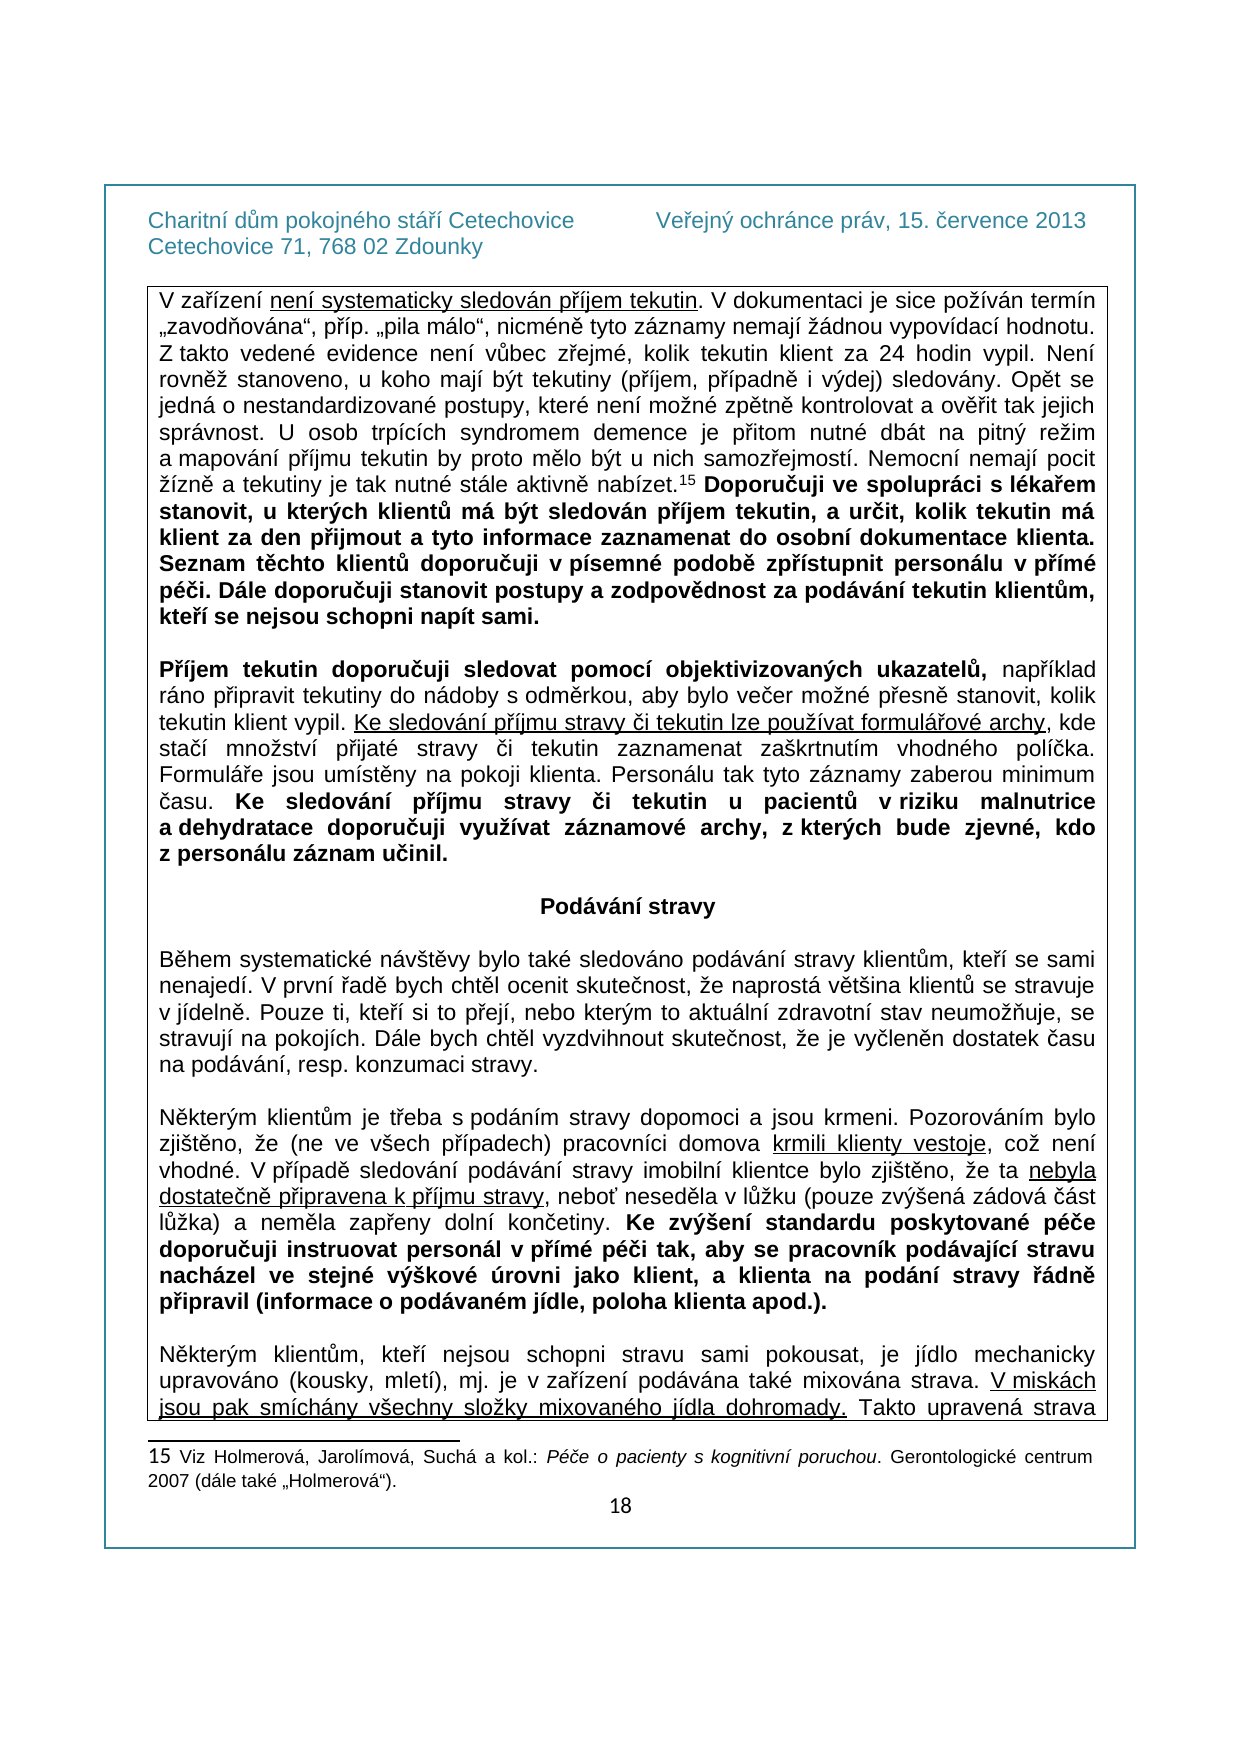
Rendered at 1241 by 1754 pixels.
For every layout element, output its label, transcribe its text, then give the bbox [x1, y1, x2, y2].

table_cell Ošetřovatelská péče Na základě svých zjištění musím konstatovat, že všeobecné sestry v zařízení nepracují standardním ošetřovatelským procesem, což je pracovní metoda, která má za cíl prevenci, odstranění nebo zmírnění problémů v oblasti potřeb nemocného, a která je pro činnost sestry bez odborného dohledu předpokládána právními předpisy. Ošetřovatelský proces v sobě zahrnuje zhodnocení stavu individuálních potřeb pacienta/klienta nebo skupiny osob, stanovení ošetřovatelských problémů, plánování a realizace ošetřovatelské péče, vyhodnocování účinnosti ošetřovatelské péče a zaznamenávání do zdravotnické dokumentace.,, Pokud v domově není ošetřovatelská péče poskytována dle zásad stanovených pro ošetřovatelský proces, je postupováno nejen v rozporu s právními předpisy, ale takový systém práce představuje riziko špatného zacházení (v citlivých oblastech, jako je neklid, malnutrice, bolest, pády) a hrozbu poškození zdraví klienta – uživatele sociální služby. Doporučuji tedy, aby v zařízení byla ošetřovatelská péče poskytována dle všech pravidel a zásad ošetřovatelského procesu. Dále bylo zjištěno, že vedení zdravotních sester neumí formulovat zadání pro různé aspekty ošetřovatelské péče (sledování příjmu potravy, vážení) a že požadavky na specifickou péči či signály pro ošetřovatelskou péči, které vysílají pracovníci v přímé péči, nejsou dostatečně reflektovány a pracovníkům v přímé péči není poskytována zpětná vazba. Zdravotní sestry rovněž nedostatečně využívají potencionálu pracovníků v přímé péči a nedokážou je vést v rámci ošetřovatelských aspektů jejich práce, kterých je vzhledem ke klientele zařízení skutečně mnoho. Dokumentace Pokud zařízení nepostupuje dle standardního ošetřovatelského procesu, nutně ani ošetřovatelská dokumentace neobsahuje stěžejní záznamy. Ošetřovatelskou dokumentaci tak v zařízení představuje pouze tiskopis základní ošetřovatelské anamnézy a tiskopis „sesterský záznam“, kde jsou zaznamenávány kódy výkonů poskytnuté ošetřovatelské péče pro účely výkazu zdravotní pojišťovně. Další dílčí údaje jsou zaznamenávány do dokumentace lékaře (např. glykémie), která je zdravotním sestrám k dispozici. Jakékoliv jiné informace o zdravotním stavu klienta jsou zaznamenávány pouze v Knize hlášení sester, případně v Knize hlášení pracovníků v přímé péči. Uvedený stav tak neodpovídá nejen právním předpisům, ale ani standardům pro vedení ošetřovatelské dokumentace, neboť informace o zdravotním stavu klienta musí být vedeny v individuální dokumentaci, resp. v samostatné ošetřovatelské dokumentaci, a musí splňovat kritérium konkrétnosti, kontinuity a vyhodnotitelnosti. Doporučuji, aby zařízení vedlo ke každému klientovi, který je příjemcem ošetřovatelské péče, samostatně ošetřovatelskou dokumentaci, jež bude obsahovat ošetřovatelskou anamnézu klienta, ošetřovatelský plán a průběžné záznamy o vývoji zdravotního stavu klienta dle obecně platných standardů pro ošetřovatelskou péči. Určitý přesah do ošetřovatelské dokumentace mají též záznamy v Knize hlášení personálu v přímé péči (např. „odmítala pití, zvracela“ – záznamy ze dne 13. 4. 2013), v přehledu denních a aktivizačních činností (např. „nejedla“, „málo jí“, – záznamy z měsíce dubna 2013 u paní A. K. a v záznamech úkonů péče („krmení, dohled nad pitným režimem“). Tyto záznamy však nemají žádnou vypovídací hodnotu, nejsou objektivizované, a mohou sloužit pouze jako informační podklad pracovníků v přímé péči pro následné upozornění zdravotnických pracovníků. Odraz v systematické ošetřovatelské péči a dokumentaci však dohledat nelze (viz např. téma malnutrice). Správně vedené a průkazné záznamy, jako základní předpoklad poskytování kvalitní péče, mohou v případném sporu pomoci prokázat, zda zařízení poskytovalo klientovi řádnou péči. Mohou také složit jako nástroj kontroly ze strany vedení ohledně poskytování péče klientům. Aby byl personál chráněn pro případ nežádoucích událostí, a rovněž aby se eliminovalo riziko chyb, je nutné stanovit standardizované (tj. ne pouze nahodilé a intuitivní) postupy pro zaznamenávání ošetřovatelské péče (např. dekubity, malnutrice) a průběhu poskytování sociální služby vůbec (pobyt na vzduchu, podávání stravy, hygiena apod.). O jednotlivých tématech pojednávám dále. Rovněž je třeba mít na paměti, že informace o zdravotním stavu klientů jsou dle zákona o ochraně osobních údajů citlivými údaji a veškeré materiály, kde se informace o zdravotním stavu klientů nachází, je nezbytné řádně zabezpečit. Je nutno tak přijmout taková opatření, která zabrání neoprávněnému nebo nahodilému přístupu k osobním údajům, jejich změně, zničení či ztrátě (viz § 13 cit. zákona). Tato opatření je třeba přijmout jak ve vztahu k aktuálně používané zdravotnické dokumentaci, tak ve vztahu ke starším záznamům o zdravotním stavu klienta. V době návštěvy zařízení byly již popsané knihy hlášení uloženy v nezamykatelné zásuvce v sesterně, a byly tak de facto neomezeně přístupné, neboť vstup do sesterny měl v době návštěvy veškerý personál v přímé péči. Doporučuji proto stanovit režim nakládání s materiály obsahujícími citlivé a obecně osobní údaje klientů a zajistit jejich řádné zabezpečení v souladu se zákonem o ochraně osobních údajů. Předcházející i následná zjištění svědčí o absenci jednotných postupů (intuitivním a nekoncepčním jednání), které jsou předpokladem k poskytování kvalitní ošetřovatelské péče. Na základě výše uvedeného je tedy nutné zcela revidovat systém práce všeobecných sester v zařízení. Již při nástupu klienta do zařízení provést zhodnocení bio-psycho-sociální potřeb a potencionálních problémů a využít je nejen, řekněme, na úseku sociálním, jako se tomu děje nyní, ale i zdravotním. Zhodnocení bude východiskem pro stanovení ošetřovatelské diagnózy a vytvoření plánu ošetřovatelské péče u těch klientů, kde je to vzhledem k jejich zdravotnímu stavu potřeba. A dále pokračovat způsobem ošetřovatelského procesu. Klientela zařízení je natolik ošetřovatelsky náročná, že standardní součástí nastavování individuální ošetřovatelské péče a preventivních opatření bude i počáteční a v indikovaných případech i průběžné testování, např. prostřednictvím běžných hodnotících škál (v zařízeních tohoto typu se standardně používá např. Barthel index – test základních všedních činností, MMSE – test kognitivních funkcí, MNA – malý výživový test, škála MOBID 2 – škála bolesti, test mobility apod.). Prevence malnutrice Někteří klienti domova jsou trvale upoutáni na lůžko, mají omezené komunikační schopnosti, či jsou jinak zcela odkázání na péči personálu zařízení. Ta musí zahrnovat i zajištění základní výživy těchto klientů. Proto se během systematických návštěv zařízení tohoto typu zaměřuji na to, zda si je zařízení vědomo rizik spojených s malnutricí a zda má nastavený systém prevence tak, aby se vzniku malnutrice zabránilo. Přestože klientela zařízení vzhledem ke svému zdravotnímu stavu a komunikačním schopnostem patří k rizikové z hlediska možnosti vzniku malnutrice, není systematicky řešena prevence. Při příjmu nových klientů není prováděn nutriční screening, není zjišťována výška, není vyhodnocován body mass index (BMI). Nejsou vyhodnocována rizika malnutrice, která ve svém důsledku ovlivňují další sféry života klienta, potažmo oblasti péče o klienta (z důvodu úbytku bílkovin je klient ohrožen dekubity, úbytkem svalové hmoty je klient náchylnější k infekcím apod.). V průběhu poskytování služby jsou klienti dle informací zaměstnanců zařízení váženi každý měsíc. Nicméně v měsíci březnu a dubnu 2013 nebylo dle dokumentace zváženo 11 klientů. U osmi klientů nebyl uveden žádný údaj o váze počínaje listopadem 2012. Z klientů, u kterých nebyla zjišťována váha, měli např. paní G. a pan O. v polovině měsíce dubna průjmy, což s ohledem na jejich stav značí závažné riziko ohrožení zdravotního stavu a sledování jejich hmotnosti by mělo být samozřejmostí. U paní J. lze ze záznamů vysledovat váhový úbytek od měsíce února do dubna 2013 pět kilogramů. Žádná zvláštní opatření stran prevence malnutrice však přijata nebyla. U klientů, kteří nejsou schopni postavit se na váhu, není případný úbytek váhy sledován ani pomocí alternativních ukazatelů (např. měření obvodu paže). Lze tak uzavřít, že v zařízení se váhové úbytky klientů systematicky neřeší a s ohledem na výše uvedené bylo objektivizováno riziko malnutrice. Doporučuji důsledně sledovat váhu klientů a systematicky hodnotit případné váhové úbytky. Případný váhový úbytek klientů doporučuji konzultovat s lékařem a stanovit navazující postup. V zařízení není dostatečně kvalitně sledován příjem stravy, resp. není systematicky sledováno a evidováno, jakou část porce klienti snědí. Dílčí, avšak nedostatečné informace, lze nalézt v Knize hlášení personálu v přímé péči (např. „odmítala pití, zvracela“ – záznamy ze dne 13. dubna 2013), v přehledu denních a aktivizačních činností (např. „nejedla“, „málo jí“ – záznamy z měsíce dubna 2013 u paní A. K.), či v záznamech úkonů péče (kolonky pro zaznamenání – krmení, dohled nad pitným režimem). Nejde však o výsledek systematického standardizovaného sledování, ale o intuici a všímavost zaměstnanců domova. Zařízení nemá definovány postupy stran prevence malnutrice, a není tak stanoveno, u koho se záznamy o příjmu potravy mají vést a u koho ne, ani jakou mají mít podobu. Záznamy o příjmu potravy konkrétního klienta navíc nejsou soustřeďovány přehledně na jednom místě. Doporučuji stanovit, u koho má být příjem stravy preventivně sledován, a tento zaznamenávat pomocí objektivizovaných záznamů, ze kterých bude zjevné, zda klient snědl celou porci, polovinu, čtvrtinu. Tyto záznamy doporučuji pravidelně vyhodnocovat a ve spolupráci s lékařem stanovit navazující postup pro případ, že klient opakovaně nedojí. Strava, krom oběda, který se do zařízení dováží, je připravována v zařízení. Není propočítána energetická a biologická hodnota potravy a klient tak nedostává stravu na základě svých potřeb. Neodměřují se dávky příkrmů diabetikům a může tak docházet ke kolísání hladiny krevního cukru, což vede k poškození zdraví klienta (oční cévy, uzavírání vlásečnic na dolních končetinách apod.). U klientů trpících Alzheimerovou demencí není počítáno s vyšším energetickým výdejem, čemuž by měl odpovídat i příjem. Rovněž je třeba u této cílové skupiny do jídelníčku zařadit pokrmy s vyšším obsahem vitamínu B a vitamínu D, případně je nahradit doplňkovou výživou. Na trhu jsou k dispozici rovněž další přípravky spojené s podáváním stravy, které řeší problémy s polykáním, příjmem potravy a pomáhají hojení dekubitů. Jejich znalost má být základní součástí práce zdravotnického personálu. Doporučuji jídelníčky sestavovat s ohledem na jejich nutriční a biologickou hodnotu. S výše uvedeným výrazně souvisí skutečnost, že v zařízení nepracuje nutriční terapeut, ani jiný odborník zabývající se problematikou výživy. S ohledem na to, že klienti zařízení patří k rizikové skupině z hlediska možného vzniku malnutrice, doporučuji alespoň na částečný úvazek zaměstnat výživového specialistu, příp. s ním jinak spolupracovat. Pro doplnění informací o mých doporučeních stran prevence malnutrice odkazuji na informační leták. V zařízení není systematicky sledován příjem tekutin. V dokumentaci je sice požíván termín „zavodňována“, příp. „pila málo“, nicméně tyto záznamy nemají žádnou vypovídací hodnotu. Z takto vedené evidence není vůbec zřejmé, kolik tekutin klient za 24 hodin vypil. Není rovněž stanoveno, u koho mají být tekutiny (příjem, případně i výdej) sledovány. Opět se jedná o nestandardizované postupy, které není možné zpětně kontrolovat a ověřit tak jejich správnost. U osob trpících syndromem demence je přitom nutné dbát na pitný režim a mapování příjmu tekutin by proto mělo být u nich samozřejmostí. Nemocní nemají pocit žízně a tekutiny je tak nutné stále aktivně nabízet. Doporučuji ve spolupráci s lékařem stanovit, u kterých klientů má být sledován příjem tekutin, a určit, kolik tekutin má klient za den přijmout a tyto informace zaznamenat do osobní dokumentace klienta. Seznam těchto klientů doporučuji v písemné podobě zpřístupnit personálu v přímé péči. Dále doporučuji stanovit postupy a zodpovědnost za podávání tekutin klientům, kteří se nejsou schopni napít sami. Příjem tekutin doporučuji sledovat pomocí objektivizovaných ukazatelů, například ráno připravit tekutiny do nádoby s odměrkou, aby bylo večer možné přesně stanovit, kolik tekutin klient vypil. Ke sledování příjmu stravy či tekutin lze používat formulářové archy, kde stačí množství přijaté stravy či tekutin zaznamenat zaškrtnutím vhodného políčka. Formuláře jsou umístěny na pokoji klienta. Personálu tak tyto záznamy zaberou minimum času. Ke sledování příjmu stravy či tekutin u pacientů v riziku malnutrice a dehydratace doporučuji využívat záznamové archy, z kterých bude zjevné, kdo z personálu záznam učinil. Podávání stravy Během systematické návštěvy bylo také sledováno podávání stravy klientům, kteří se sami nenajedí. V první řadě bych chtěl ocenit skutečnost, že naprostá většina klientů se stravuje v jídelně. Pouze ti, kteří si to přejí, nebo kterým to aktuální zdravotní stav neumožňuje, se stravují na pokojích. Dále bych chtěl vyzdvihnout skutečnost, že je vyčleněn dostatek času na podávání, resp. konzumaci stravy. Některým klientům je třeba s podáním stravy dopomoci a jsou krmeni. Pozorováním bylo zjištěno, že (ne ve všech případech) pracovníci domova krmili klienty vestoje, což není vhodné. V případě sledování podávání stravy imobilní klientce bylo zjištěno, že ta nebyla dostatečně připravena k příjmu stravy, neboť neseděla v lůžku (pouze zvýšená zádová část lůžka) a neměla zapřeny dolní končetiny. Ke zvýšení standardu poskytované péče doporučuji instruovat personál v přímé péči tak, aby se pracovník podávající stravu nacházel ve stejné výškové úrovni jako klient, a klienta na podání stravy řádně připravil (informace o podávaném jídle, poloha klienta apod.). Některým klientům, kteří nejsou schopni stravu sami pokousat, je jídlo mechanicky upravováno (kousky, mletí), mj. je v zařízení podávána také mixována strava. V miskách jsou pak smíchány všechny složky mixovaného jídla dohromady. Takto upravená strava působí značně neesteticky, nechutně a nemůže klientovi přinést žádný požitek. Doporučuji stravu nemixovat, ale mlít, drtit, případně krájet. Doporučuji takto upravovat jednotlivé složky stravy zvlášť. Pokyn ohledně úpravy stravy vysílá do kuchyně pracovník v přímé péči. V dokumentaci klientů údaj o úpravě stravy úplně chybí. Forma stravy tak není stanovena na základě průkazného a odůvodněného zhodnocení, či metodického vedení. Doporučuji zaznamenat rozhodnutí o mechanické úpravě stravy v dokumentaci klientů (např. v nutričním plánu) tak, aby bylo patrné, kdo toto rozhodnutí přijal, kdy a jaké byly důvody. Podávání léků Léky jsou uloženy v uzamykatelné lékové skříni v sesterně, ve které jsou stále klíče. Mezi sesternou a místností pracovníků v přímé péči je průchod, který nebyl během návštěvy uzavřen. Přístup pracovníků v přímé péče k léčivům tak nebyl zamezen. Přístupné jsou jak léky klientů, tak léky osob již zemřelých, které zařízení i nadále uchovává. Doporučuji zamezit možnosti manipulace nezdravotnického personálu s léky a neindikované léky zlikvidovat. Zdravotní sestry připravují tabletové léky dle elektronického dokumentu uloženého v počítači, vždy tak, že postupují dle otevřeného dokumentu na monitoru. Taková příprava však skýtá velké riziko chyby, ať už co se týče nechtěné úpravy el. dokumentu, či omylu v rámci samotné přípravy léků. Netabletové léky jsou podávány dle rozpisu umístěného na lékovém vozíku, který je však nedatovaný, nepodepsaný a přepisovaný. Dle zjištění při návštěvě nebyl tento rozpis dávkování aktuální (indikace léku Ebixa lékařem byla u paní V. rozdílná), což vrchní sestra reflektovala (měnila rozpis) až v průběhu návštěvy. Rovněž byly v rozpisu netabletových léků nepřesně poznamenány okolnosti podání léku, oproti ordinaci lékaře – např. pí S. měla v rozpisu poznamenáno „dpl“, avšak v el. dokumentu zněla indikace „při stavech, kdy neklid doprovází halucinace, max. 3x denně“. Doporučuji nadále připravovat léky tak, aby bylo minimalizováno riziko chyb, a za tím účelem: zajistit, aby záznam v medikačním listě odpovídal přesnému předpisu lékaře a změny byly prováděny ihned, stanovit, kdo je za záznam do medikačního listu odpovědný, a připravovat medikační listy tak, aby bylo zjevné, kdo je učinil, správnost medikačního listu potvrzovat vrchní sestrou či lékařem, léky připravovat dle medikačního listu, který mají sestry k dispozici v papírové formě, v medikačních listech provádět změny novým záznamem (rovněž autorizovaným) namísto přepisování či retuší. Problémy s přijímáním (polykáním) léků jsou pro osoby trpící demencí typické. Zdravotní sestry proto léky pro většinu klientely drtí. Některé léky však mohou mít po rozdrcení změněný účinek. Dle sdělení vrchní sestry lékaři o drcení léků vědí, avšak toto tvrzení nemá oporu ve zdravotnické dokumentaci. Neexistuje písemný seznam klientů, kterým se mají léky drtit. Doporučuji informovat lékaře o tom, že klient má problém s polykáním léku, a požádat o předepsání léku v jiné formě, je-li to možné. Dále doporučuji konzultovat s lékařem, které léky je možné drtit, a ve vztahu ke konkrétním klientům mít od lékaře písemné stanovisko. Doporučuji vedoucím pracovníkem autorizovaný seznam těchto klientů zpřístupnit sestrám. Drcení léků se týká více uživatelů, avšak pozorováním bylo zjištěno, že hmoždíř, ve kterém se léky drtí, není po každém drcení vyčištěn a dochází tak k nepřípustnému míchání různých léků. Doporučuji tedy, aby po každém rozdrcení léků byla nádoba na drcení dokonale vyčištěna. Samotnému podání drceného léku lze předejít jeho podáním v netabletové formě (kapky), pokud existuje. Fáze demence Osoba trpící syndromem demence v každé z fází onemocnění vyžaduje specifickou péči, kterou by zařízení mělo umět poskytnout. Od fáze demence by se měla odvíjet i náplň dne klienta. Oceňuji, že potřebám klientů je přizpůsoben denní režim (např. stran vstávání klientů) i náplň dne klienta (viz Aktivizace níže). Rovněž činnost patronů (sledování individuálních potřeb, koupání klienta) a forma komunikace s klientem ukazuje, že značná část požadavků na péči o tuto cílovou skupinu již byla v rámci praxe zařízení reflektována. I přesto odkazuji na doporučení České alzheimerovské společnosti „P-PA-IA – podpora a péče lidem postiženým syndromem demence“, jako na zdroj další možné inspirace. Dále doporučuji, aby informace o fázi demence, ve které se člověk trpící tímto onemocněním nachází, byla obsažena v dokumentaci jednotlivých klientů a byla podkladem pro práci personálu s ním. Prevence a ošetřování dekubitů Problematika prevence vzniku dekubitů je v zařízení řešena intuitivně. Není tak znám počet klientů ohrožených dekubitem. Až v situaci, kdy pracovník v přímé péči zpozoruje zčervenalou kůži, informuje o tom zdravotní sestry. Dle názoru přizvané odbornice z praxe se však v takové situaci jedná už o dekubitus 1. stupně. Je tak třeba vytvořit přehled klientů, kteří jsou v riziku dekubitu a nastavit preventivní opatření, které spočívá nejen v polohování (polohovací list v zařízení existuje), ale též identifikovat nutriční potřeby klienta, predilekční místa chránit filmovým krytím a dbát na dostatečný přísun tekutin. Z tohoto důvodu doporučuji zařízení, aby individuálně vyhodnotilo situaci a identifikovalo klienty ohrožené dekubity a přijalo dostatečná preventivní opatření. Ošetřovatelství k tomu nabízí různé pomocné hodnoticí škály. Polohovací list je vhodné doplnit o údaj o množství podaných tekutin (popř. také o údaj o stolici a použitých prostředcích v péči o kůži). V rámci ošetřování dekubitů a chronických ran doporučuji zavést převazový list a stav fotodokumentovat. Ke zvýšení standardu ošetřovatelské péče doporučuji rovněž proškolit zdravotnické pracovníky v kurzu hojení ran. Mikční režim Jedním z projevů demence je inkontinence. Zařízení však může vytvořit (a částečně již vytvořilo) podmínky k tomu, aby inkontinenci klientů zabránilo, resp. ji oddálilo. Personál je navyklý víceméně intuitivně odvádět klienty na WC, přičemž klienti mohou využívat pokojové zvýšené toalety. To je příklad dobré praxe. Na druhou stranu u klientů není zaveden pravidelný mikční režim, není určen stupeň inkontinence a všichni klienti přes den používají inkontinentní pomůcky – plenkové kalhotky, a ti, kteří jsou schopni dojít na WC bez připomínkování, nosí plenkové kalhotky flexi bez lepení. Cílem správné ošetřovatelské péče by mělo být udržet klienta kontinentním, a to díky správnému režimu, včetně režimu mikčního. Klient by měl mít možnost se v cca 2hodinových intervalech (i častěji) vymočit. Takto nastavený režim může minimalizovat spotřebu ochranných pomůcek pro inkontinenci, které pak mohou představovat pouze jakousi pojistku. Je také nutné pátrat po příčině inkontinence a věc konzultovat u gynekologa či urologa, příp. provést kultivační vyšetření moči. K určení vhodné inkontinenční pomůcky doporučuji zavést 3denní mapování výměny inkontinentních pomůcek, kdy je klient po 2 hodinách vysazován na WC a je přikládána vložka, nebo vložná plena. Následně dle protečení lze z průměru určit druh inkontinentní pomůcky v závislosti na stupni inkontinence. Dále doporučuji nepoužívat u chodících klientů plenkové lepící kalhotky, ale vložné pleny s fixačními kalhotkami. Personál v přímé péči by tak měl mít přesné zadání, koho z klientů a jak často vysazovat na (přenosné) WC, či mu pomáhat dojít na toaletu. Komunikační bariéra na straně klienta (klient si neřekne, že potřebuje doprovodit na WC) by obecně vzato neměla být důvodem pro ukončení dopomáhání na toaletu. Mikční režim by měl vycházet z individuálních potřeb každého klienta a měl by mít odraz v dokumentaci klienta. Doporučuji stanovit klientům mikční režim, v jehož rámci bude řešeno, kdo používá inkontinenční pomůcky (pleny a vložky) na noc, kdo i přes den, komu má personál v přímé péči dopomáhat na toaletu a jak často. Sledování bolesti U pacientů s pokročilou demencí není rozpoznání bolesti vždy snadné. Nerozpoznaná a neléčená bolest přitom zásadně zhoršuje kvalitu života klientů. Je zde také velké riziko, že neléčená bolest může být i přehlédnutým signálem závažného onemocnění, které zůstává nepovšimnuto, příp. může vést k poruchám chování a následnému zbytečnému nasazení psychofarmak, neboť klient nedokáže říct, že ho něco bolí. Okolí nicméně chápe obranu nebo nervozitu klienta jako agresi či neklid. V zařízení není zaveden standardizovaný systém pravidelného testování a zaznamenávání bolesti klientů. Pokud o některém z klientů personál ví, že trpí bolestí, jde o výsledek každodenního intuitivního pozorování klientů. Pracovník v přímé péči sám podle citu usuzuje, zda údaj sdělí dále sestře. V tom případě se mu však již nedostane zpětné vazby a neví, jak a jestli byl požadavek vyřešen. Není ani zaznamenávána a vyhodnocována bolest po zavedené léčbě, příp. po zavedeném opatření ke zmírnění bolesti. Doporučuji zavést standardizovaný způsob monitorování bolesti klientů, zejména těch, kteří mají omezené komunikační schopnosti, a pravidelně o průběhu léčby bolesti informovat lékaře. Deprese Depresivní ladění bývá průvodním jevem velké části demencí, zejména demencí vaskulárního typu, a často se za ni zaměňuje pro počáteční příznaky, které jsou podobné. Přitom vhodná medikace může duševní stav nemocného značně zlepšit. V zařízení není systematicky sledováno a aktivně zjišťováno, zda je některý z klientů v depresi. Proto, pokud personál pojímá podezření, že je klient v depresi, je nutné provést příslušné testy (např. geriatrická škála deprese), a pokud to stav klienta plně neumožňuje, je nutné se spolehnout na pozorování atypického chování klienta a věc konzultovat s lékařem. Doporučuji u klientů trpících syndromem demence věnovat zvýšenou pozornost tomu, zda netrpí depresí, a za tím účelem provádět pravidelné testy, či systematicky pozorovat možné příznaky a věc následně konzultovat s lékařem. Obecně ke zvýšení standardu ošetřovatelské péče Dle zjištění mají některé pracovnice v zařízení základní kurz bazální stimulace, avšak s tímto konceptem se nepracuje u žádného uživatele, byť je bazální stimulace u klientů s demencí mj. alternativní metodou komunikace a výborným přístupem ke klientovi v pozdějších fázích demence vůbec. Navrhuji proto zahrnout prvky bazální stimulace do každodenních rutinních úkonů (způsob doteků, práce s lůžkovinami, komunikace), zaučit v tom vyškolenými pracovnicemi i ty, které nebyly v bazální stimulaci proškoleny. Doporučuji tedy, aby metoda bazální stimulace byla v zařízení používána a rozšiřována. Ke zvýšení standardu ošetřovatelské péče doporučuji rovněž proškolit zdravotnické pracovníky v oblasti rehabilitační péče, neboť její provádění může být náplní práce všeobecné sestry. Aktivizace Oceňuji skutečnost, že klienti nezůstávají pouze ve svých pokojích, ale zařízení se snaží zapojit klienty do běžného denního režimu s tím, že jsou vytvořeny podmínky pro pobyt v soukromí pokoje, místnosti, kde je možné trávit volný čas, či místnosti, kde je podávána strava. V době návštěvy – za pěkného počasí – klienti rovněž trávili volný čas na dvoře domova, přičemž zaměstnanci poměrně brilantně a rychle (tj. nezinscenovaně) uskutečnili jejich přesun právě na dvorek. Přesto musím podotknout, že klienti jsou většinu dne stále ve větších skupinách (společenská místnost, jídelna, dvorek), avšak u klientů s demencí je doporučováno pracovat se skupinou nejvýše pěti až šesti klientů, které budou sestaveny na základě znalostí a charakteristiky klientů (koníčky apod.). Smyslem takového postupu je udržení klienta v jeho činorodosti, nikoliv pouze v pasivním přijímání existence okolního společenství. Zaměstnanci Kanceláře si rovněž povšimli, že personál zařízení pravidelně dochází za klienty, kteří jsou s ohledem na svůj zdravotní stav nuceni pobývat v lůžku, přičemž se nejedná pouze o rutinní kontrolu, ale o účelný a smysluplně strávený čas s klientem (zpěv, rozhovor apod.). [148, 287, 1107, 1420]
